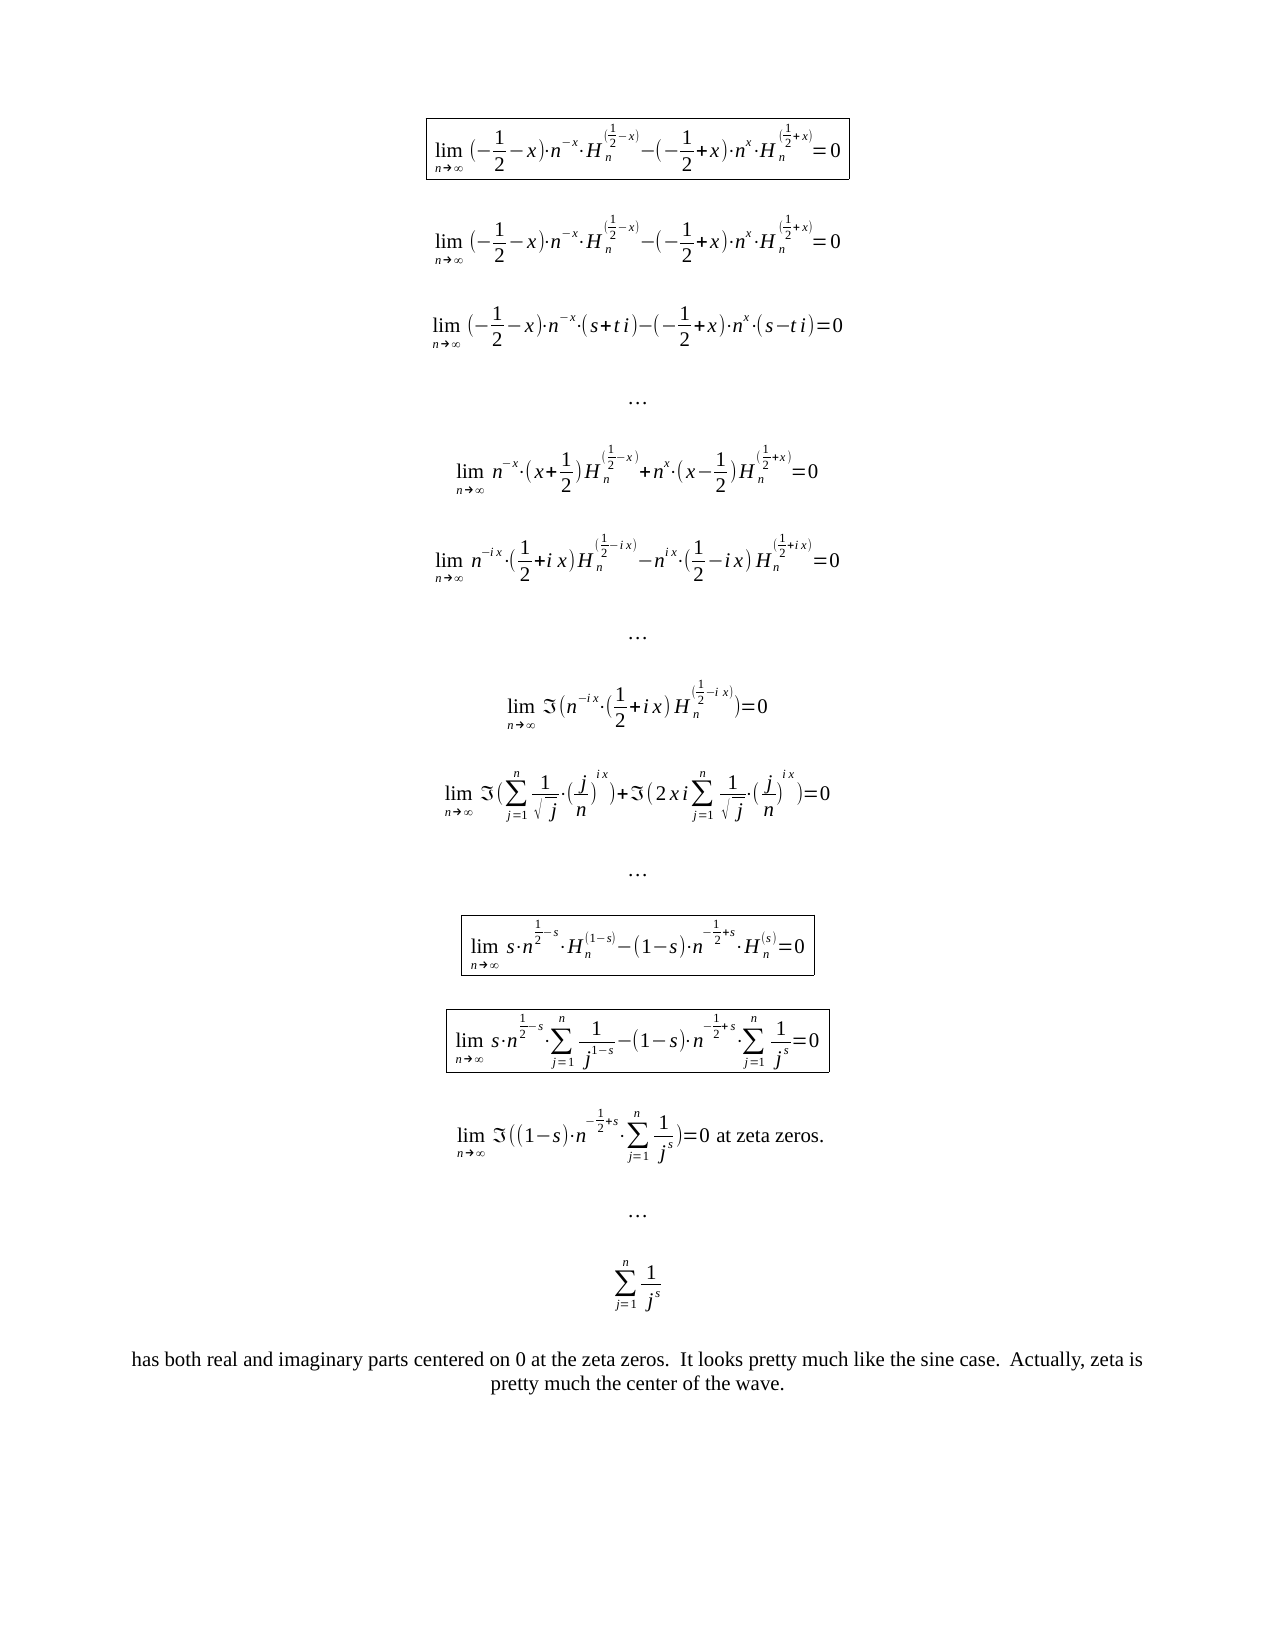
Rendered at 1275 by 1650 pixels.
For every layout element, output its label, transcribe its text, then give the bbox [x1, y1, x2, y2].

text … [118, 619, 1157, 644]
text … [118, 1198, 1157, 1222]
text … [118, 856, 1157, 881]
text has both real and imaginary parts centered on 0 at the zeta zeros. It looks pretty much like the sine case. Actually, zeta is pretty much the center of the wave. [118, 1346, 1157, 1394]
text … [118, 384, 1157, 409]
text at zeta zeros. [118, 1106, 1157, 1163]
